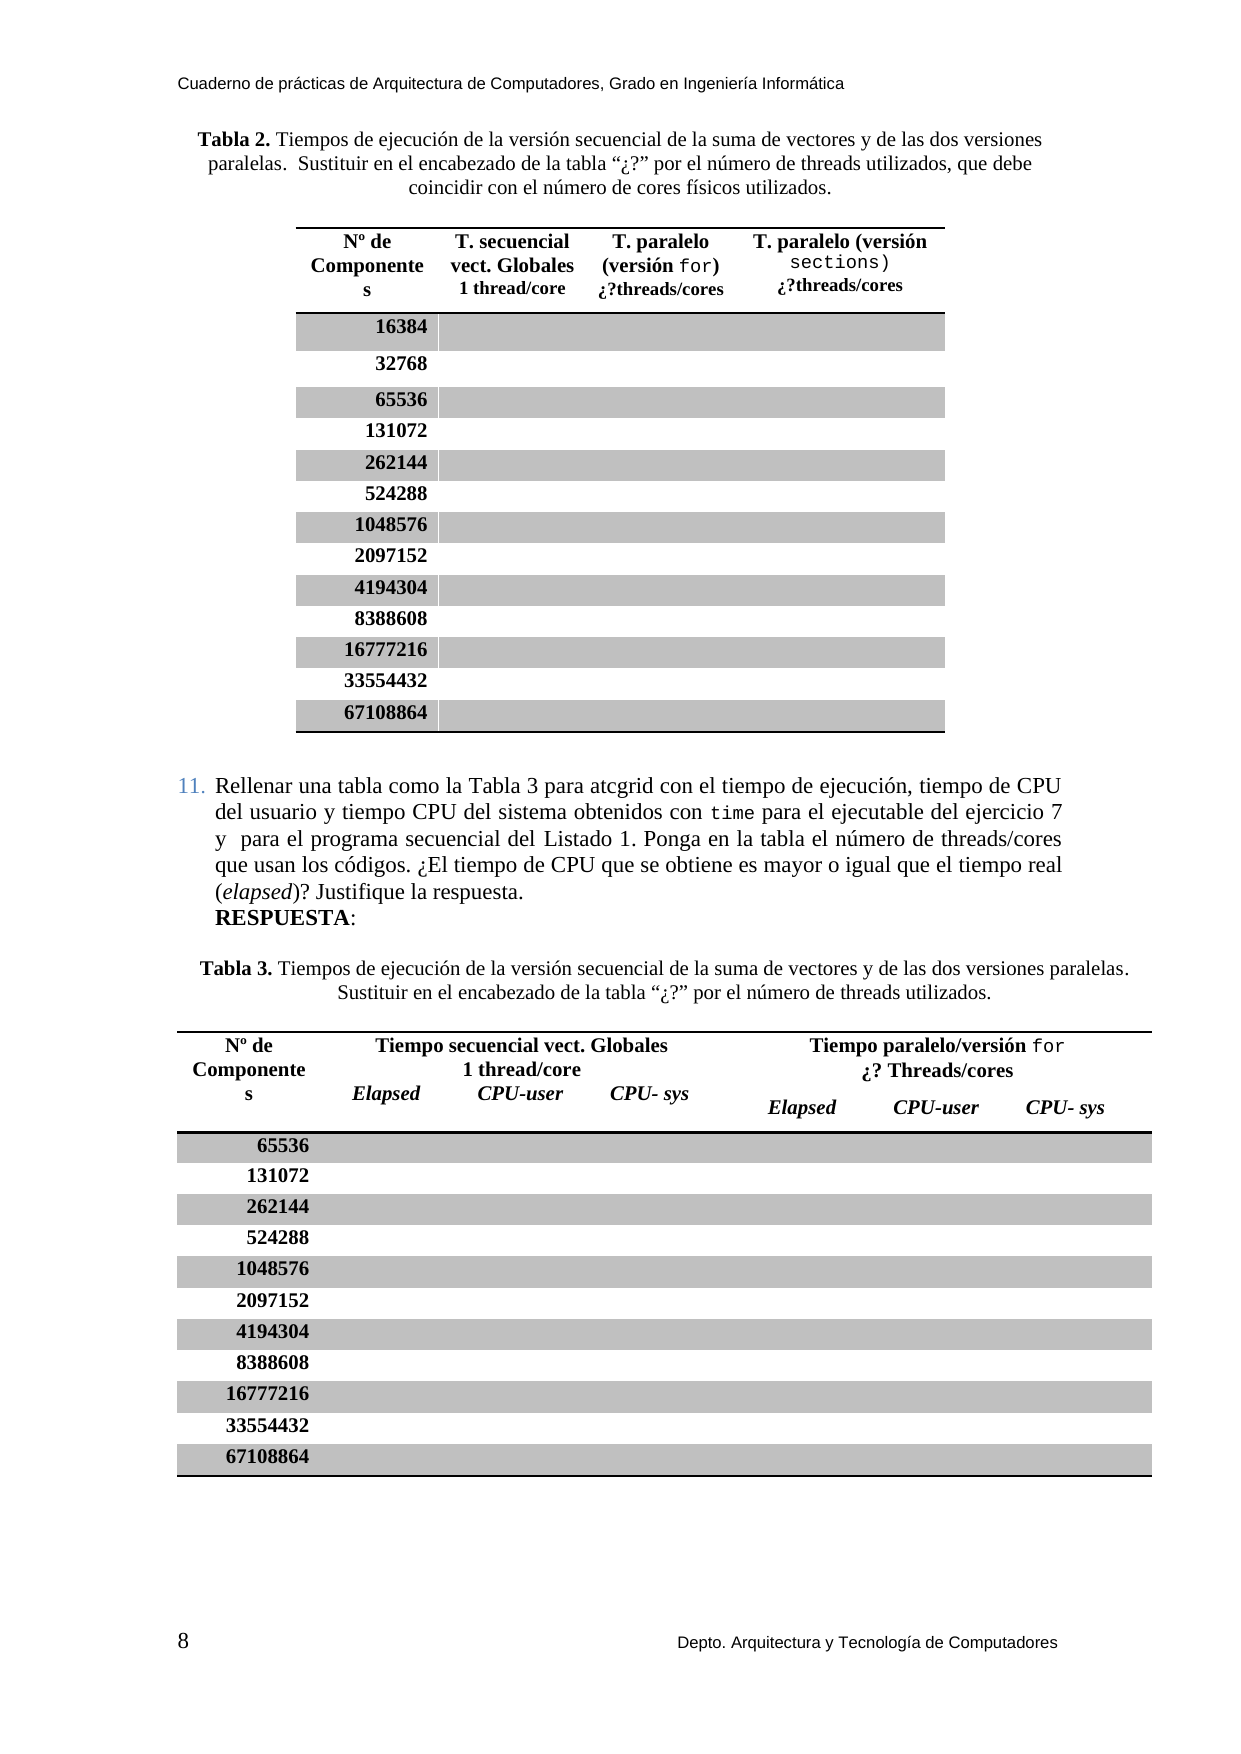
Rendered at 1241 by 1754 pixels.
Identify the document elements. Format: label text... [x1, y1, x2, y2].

table_header Nº de Componentes [296, 229, 438, 312]
table_cell [586, 544, 735, 575]
table_cell [586, 351, 735, 387]
table_cell 524288 [296, 481, 438, 512]
table_cell [735, 637, 945, 668]
table_header Tabla 2. Tiempos de ejecución de la versión secuencial de la suma de vectores y de las dos versiones paralelas. Sustituir en el encabezado de la tabla “¿?” por el número de threads utilizados, que debe coincidir con el número de cores físicos utilizados. [166, 102, 1074, 199]
table_cell [320, 1288, 723, 1319]
table_cell [735, 314, 945, 351]
table_cell 65536 [177, 1134, 320, 1163]
table_cell [320, 1381, 723, 1413]
table_cell 16777216 [177, 1381, 320, 1413]
table_cell [439, 314, 586, 351]
table_cell [735, 351, 945, 387]
table_cell 67108864 [296, 700, 438, 731]
table_cell [586, 387, 735, 418]
table_cell [735, 700, 945, 731]
table_cell 1048576 [177, 1256, 320, 1288]
table_cell 4194304 [177, 1319, 320, 1350]
table_cell [439, 419, 586, 450]
table_cell 262144 [177, 1194, 320, 1225]
table_cell 8388608 [296, 606, 438, 637]
table_cell [320, 1194, 723, 1225]
table_cell 1048576 [296, 512, 438, 543]
table_cell [735, 669, 945, 700]
table_cell [166, 1004, 1163, 1477]
table_cell [439, 544, 586, 575]
table_cell [320, 1163, 723, 1194]
table_cell [735, 575, 945, 606]
table_cell [586, 637, 735, 668]
table_cell [320, 1413, 723, 1444]
table_cell [723, 1163, 1152, 1194]
table_cell [586, 512, 735, 543]
table_cell [735, 387, 945, 418]
table_cell [586, 419, 735, 450]
table_cell [586, 575, 735, 606]
table_cell [166, 199, 1074, 733]
table_cell [723, 1256, 1152, 1288]
table_cell [723, 1134, 1152, 1163]
table_cell 131072 [296, 419, 438, 450]
table_cell 67108864 [177, 1444, 320, 1475]
table_cell [320, 1134, 723, 1163]
table_cell [439, 700, 586, 731]
table_header T. secuencial vect. Globales 1 thread/core [439, 229, 586, 312]
table_cell [723, 1288, 1152, 1319]
table_cell 16777216 [296, 637, 438, 668]
table_cell [723, 1350, 1152, 1381]
table_cell [586, 606, 735, 637]
table_cell [586, 700, 735, 731]
table_cell [320, 1350, 723, 1381]
table_cell [735, 606, 945, 637]
table_cell [439, 387, 586, 418]
table_cell [439, 669, 586, 700]
table_cell 16384 [296, 314, 438, 351]
table_cell [586, 669, 735, 700]
table_cell [735, 419, 945, 450]
table_cell [586, 450, 735, 481]
table_cell 131072 [177, 1163, 320, 1194]
table_cell [439, 606, 586, 637]
table_cell [320, 1444, 723, 1475]
table_cell [723, 1194, 1152, 1225]
table_header Tiempo paralelo/versión for ¿? Threads/cores Elapsed CPU-user CPU- sys [723, 1033, 1152, 1131]
table_cell [439, 351, 586, 387]
table_cell 33554432 [177, 1413, 320, 1444]
table_header Nº de Componentes [177, 1033, 320, 1131]
text RESPUESTA: [215, 904, 1063, 931]
table_cell [439, 637, 586, 668]
table_cell [735, 544, 945, 575]
table_cell [723, 1444, 1152, 1475]
table_cell [439, 450, 586, 481]
table_header T. paralelo (versión for) ¿?threads/cores [586, 229, 735, 312]
table_cell [439, 481, 586, 512]
table_cell 524288 [177, 1225, 320, 1256]
table_cell [586, 481, 735, 512]
table_cell 2097152 [177, 1288, 320, 1319]
table_header T. paralelo (versión sections) ¿?threads/cores [735, 229, 945, 312]
table_cell [586, 314, 735, 351]
table_cell 33554432 [296, 669, 438, 700]
table_cell 32768 [296, 351, 438, 387]
table_cell [439, 512, 586, 543]
table_cell [735, 481, 945, 512]
table_cell [735, 450, 945, 481]
table_cell [439, 575, 586, 606]
table_cell [320, 1319, 723, 1350]
table_header Tabla 3. Tiempos de ejecución de la versión secuencial de la suma de vectores y de las dos versiones paralelas. Sustituir en el encabezado de la tabla “¿?” por el número de threads utilizados. [166, 931, 1163, 1004]
table_cell [723, 1413, 1152, 1444]
table_cell [723, 1225, 1152, 1256]
table_header Tiempo secuencial vect. Globales 1 thread/core Elapsed CPU-user CPU- sys [320, 1033, 723, 1131]
table_cell 65536 [296, 387, 438, 418]
list Rellenar una tabla como la Tabla 3 para atcgrid con el tiempo de ejecución, tiempo de CPU del usuario y tiempo CPU del sistema obtenidos con time para el ejecutable del ejercicio 7 y para el programa secuencial del Listado 1. Ponga en la tabla el número de threads/cores que usan los códigos. ¿El tiempo de CPU que se obtiene es mayor o igual que el tiempo real (elapsed)? Justifique la respuesta. [177, 772, 1063, 904]
table_cell 4194304 [296, 575, 438, 606]
table_cell 262144 [296, 450, 438, 481]
table_cell 8388608 [177, 1350, 320, 1381]
table_cell 2097152 [296, 544, 438, 575]
table_cell [320, 1256, 723, 1288]
table_cell [735, 512, 945, 543]
table_cell [723, 1319, 1152, 1350]
table_cell [320, 1225, 723, 1256]
table_cell [723, 1381, 1152, 1413]
